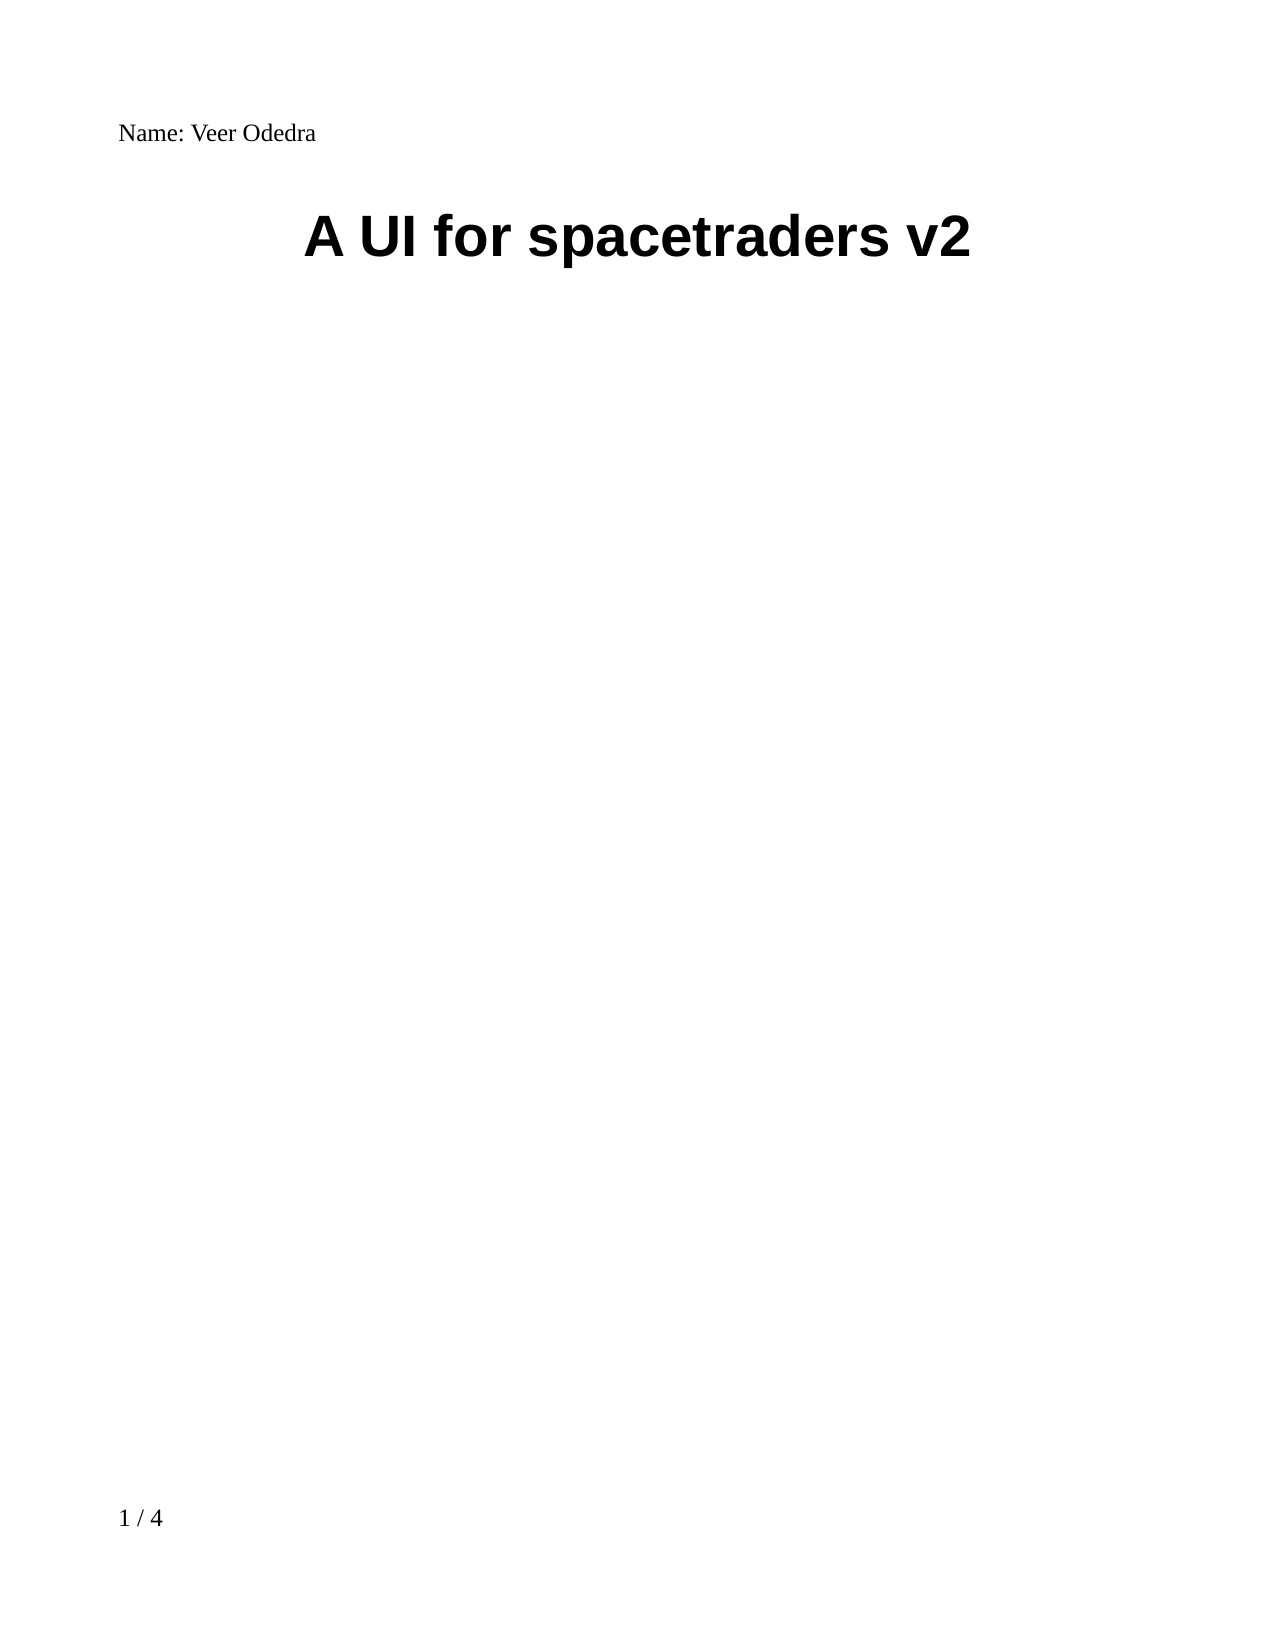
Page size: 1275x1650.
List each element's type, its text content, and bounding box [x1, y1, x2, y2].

title A UI for spacetraders v2 [118, 201, 1157, 268]
